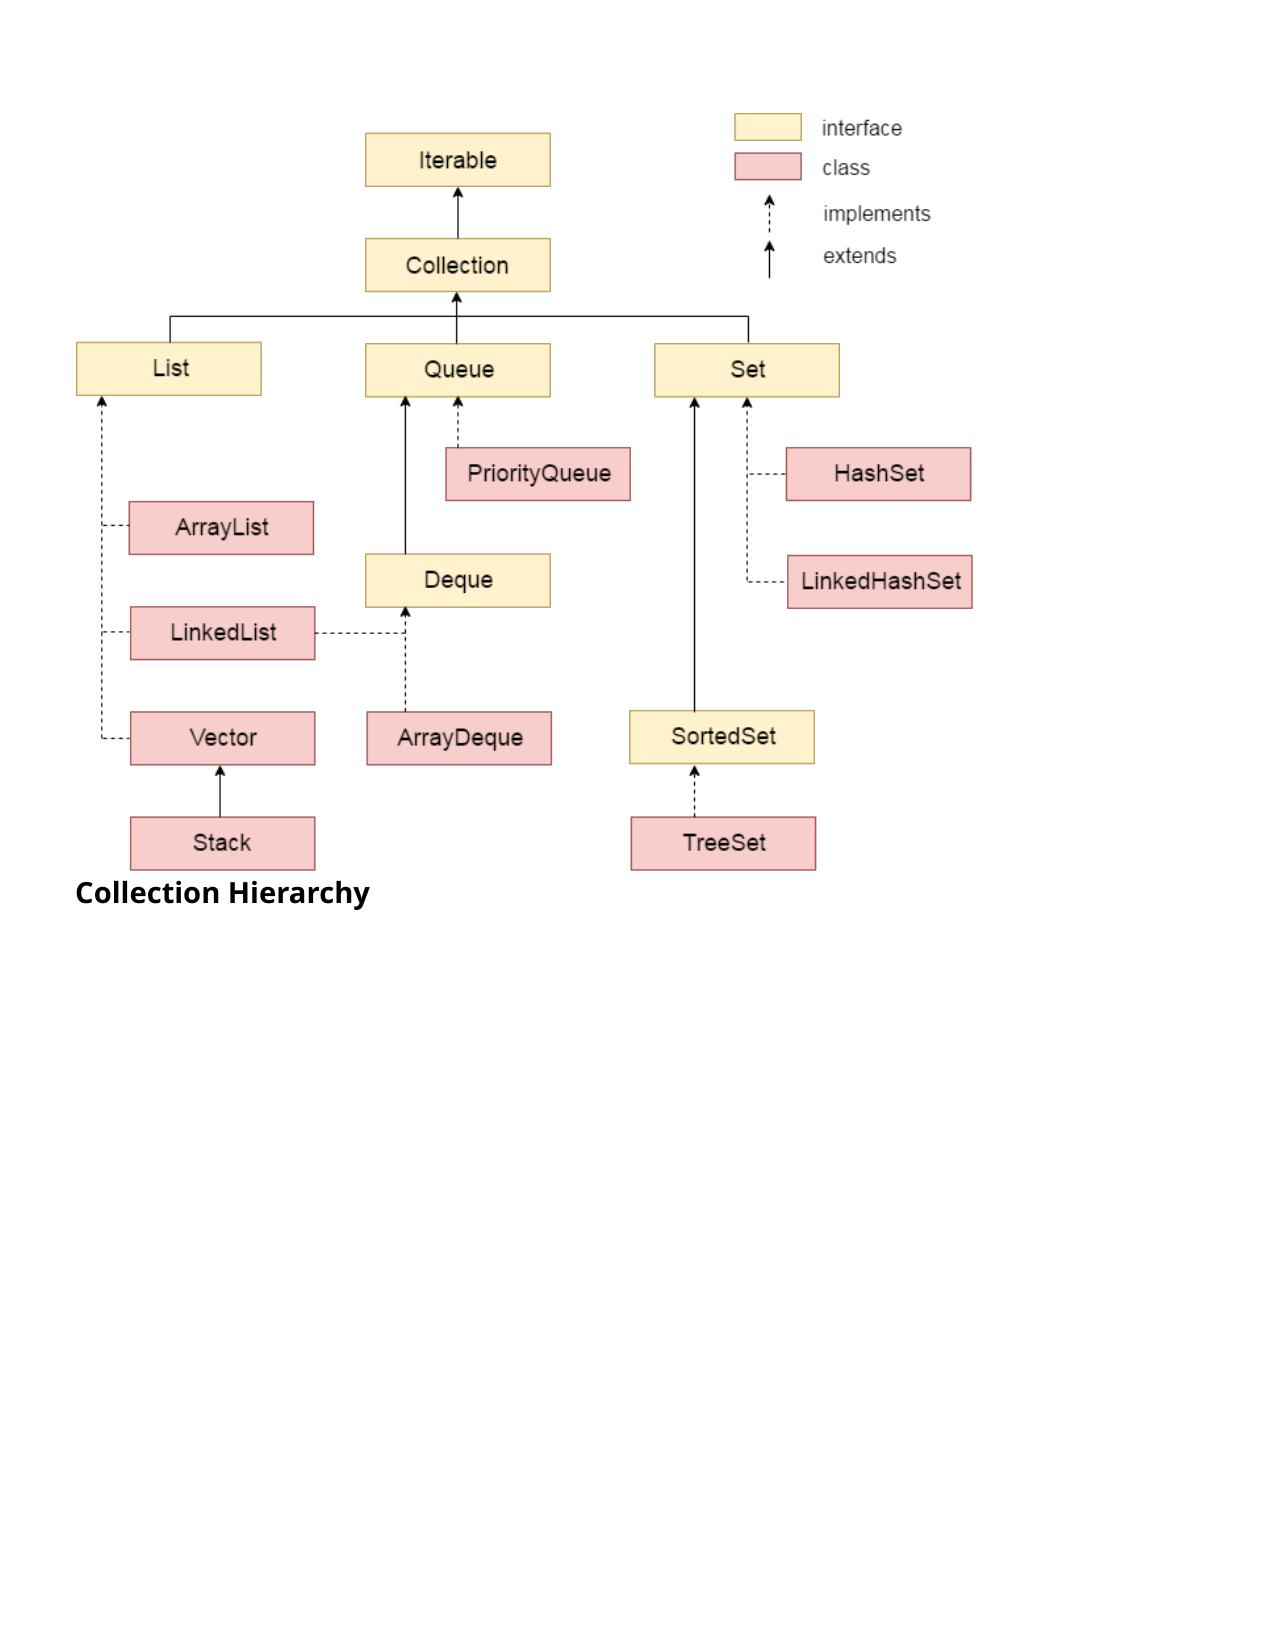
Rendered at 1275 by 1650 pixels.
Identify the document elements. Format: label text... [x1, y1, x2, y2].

text Collection Hierarchy [75, 75, 1200, 912]
